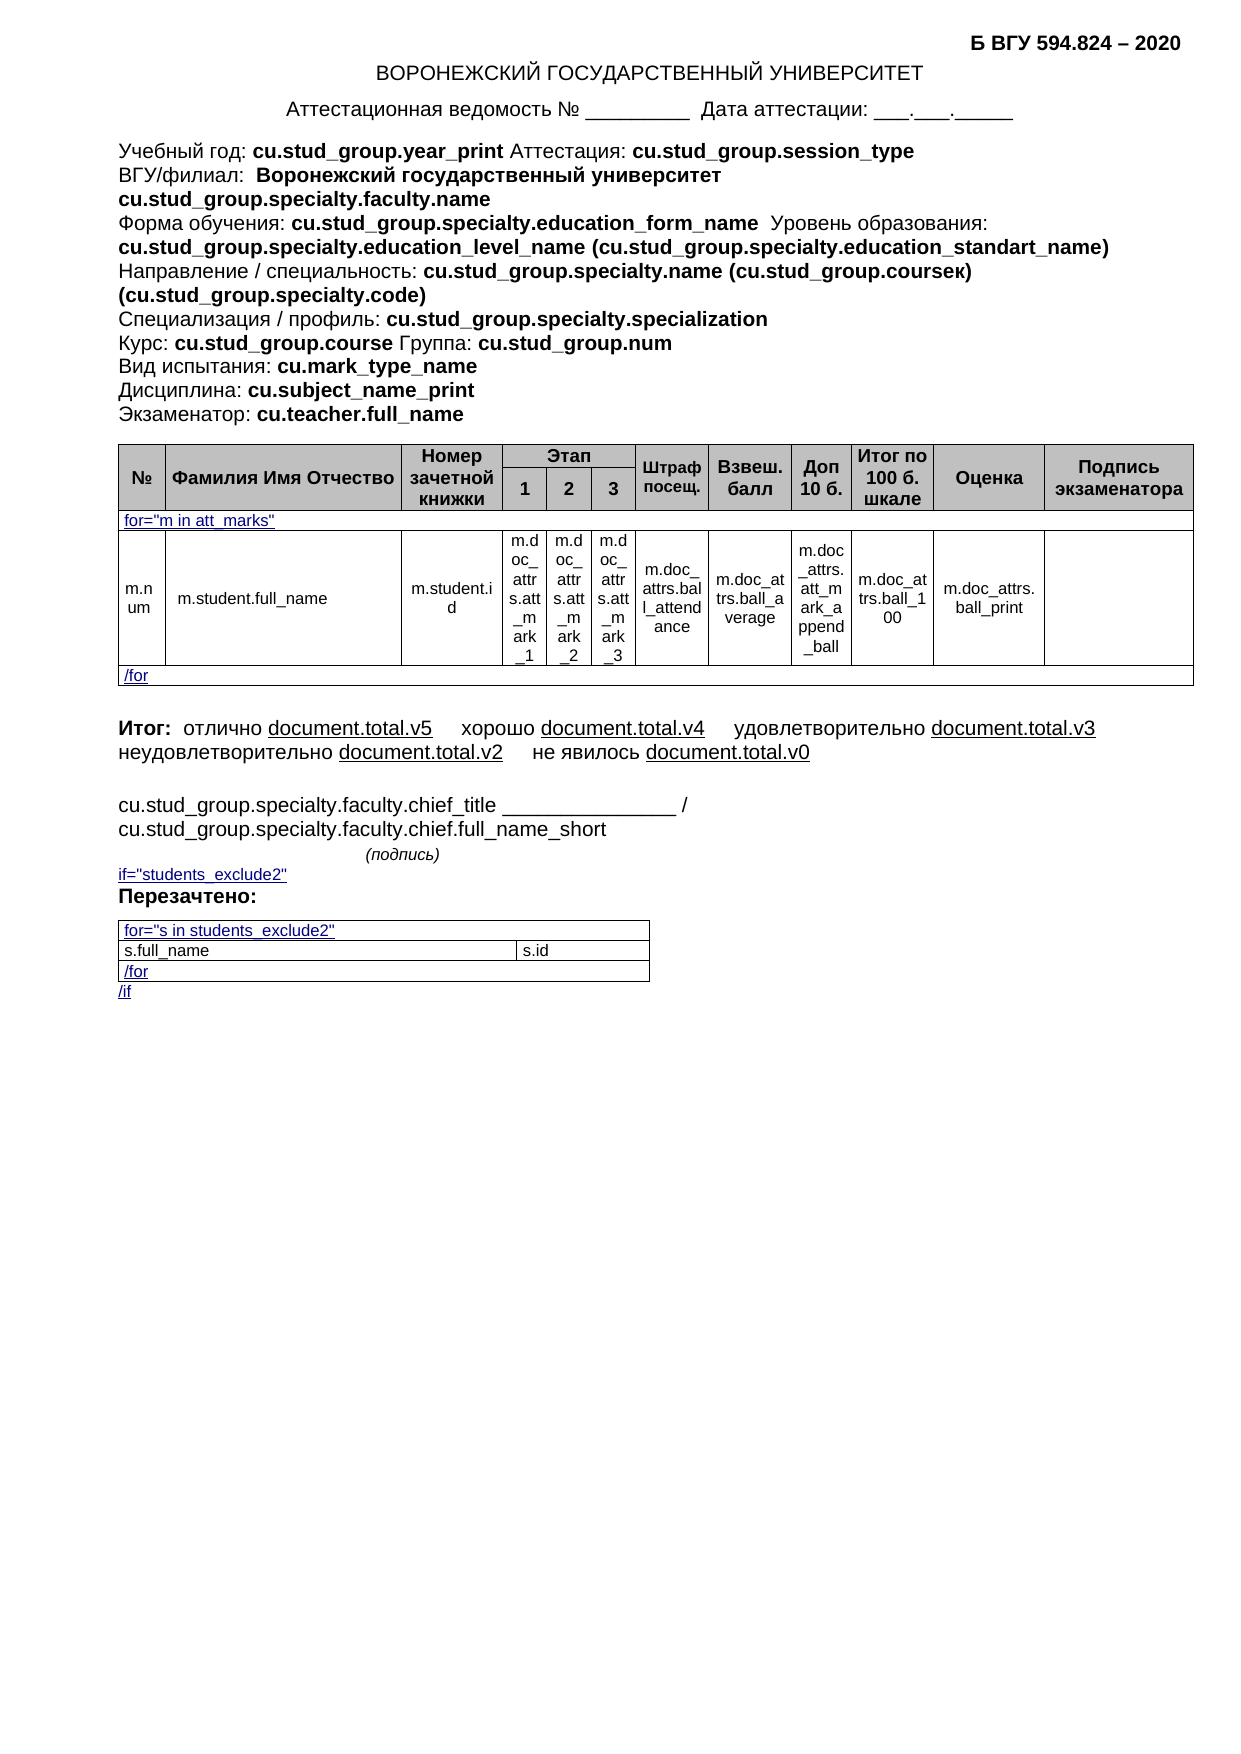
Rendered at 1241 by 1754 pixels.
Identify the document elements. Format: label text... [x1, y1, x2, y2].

table_header Оценка [934, 445, 1044, 510]
text Направление / специальность: cu.stud_group.specialty.name (cu.stud_group.courseк) (cu.stud_group.specialty.code) [118, 258, 1181, 306]
text /if [118, 982, 1181, 1001]
text ВГУ/филиал: Воронежский государственный университет [118, 163, 1181, 187]
table_cell /for [119, 961, 649, 981]
table_header Взвеш. балл [709, 445, 791, 510]
table_cell /for [119, 666, 1193, 685]
table_cell m.doc_attrs.ball_average [709, 531, 791, 665]
table_cell [1045, 531, 1193, 665]
text Специализация / профиль: cu.stud_group.specialty.specialization [118, 306, 1181, 330]
table_header № [119, 445, 165, 510]
table_header Этап [503, 445, 635, 467]
text (подпись) [192, 841, 1181, 865]
text Вид испытания: cu.mark_type_name [118, 354, 1181, 378]
table_header Штраф посещ. [636, 445, 708, 510]
table_header Доп 10 б. [792, 445, 851, 510]
text Курс: cu.stud_group.course Группа: cu.stud_group.num [118, 330, 1181, 354]
table_cell m.doc_attrs.att_mark_append_ball [792, 531, 851, 665]
table_header for="s in students_exclude2" [119, 921, 649, 940]
text Аттестационная ведомость № _________ Дата аттестации: ___.___._____ [118, 97, 1181, 121]
text cu.stud_group.specialty.faculty.chief_title _______________ / cu.stud_group.specialty.faculty.chief.full_name_short [118, 793, 1181, 841]
text Форма обучения: cu.stud_group.specialty.education_form_name Уровень образования: cu.stud_group.specialty.education_level_name (cu.stud_group.specialty.education_standart_name) [118, 211, 1181, 258]
table_header Фамилия Имя Отчество [166, 445, 401, 510]
table_cell m.doc_attrs.ball_100 [852, 531, 933, 665]
text ВОРОНЕЖСКИЙ ГОСУДАРСТВЕННЫЙ УНИВЕРСИТЕТ [118, 61, 1181, 85]
text Экзаменатор: cu.teacher.full_name [118, 402, 1181, 426]
table_cell m.num [119, 531, 165, 665]
table_cell m.doc_attrs.att_mark_2 [547, 531, 591, 665]
table_cell 2 [547, 468, 591, 510]
table_cell for="m in att_marks" [119, 511, 1193, 530]
table_cell m.doc_attrs.ball_print [934, 531, 1044, 665]
table_cell m.student.id [402, 531, 502, 665]
text Перезачтено: [118, 884, 1181, 908]
text cu.stud_group.specialty.faculty.name [118, 187, 1181, 211]
table_cell s.full_name [119, 941, 516, 960]
table_cell m.doc_attrs.ball_attendance [636, 531, 708, 665]
text Дисциплина: cu.subject_name_print [118, 378, 1181, 402]
table_cell 1 [503, 468, 546, 510]
table_cell m.doc_attrs.att_mark_1 [503, 531, 546, 665]
table_cell 3 [592, 468, 635, 510]
table_header Итог по 100 б. шкале [852, 445, 933, 510]
table_cell s.id [517, 941, 649, 960]
table_cell m.doc_attrs.att_mark_3 [592, 531, 635, 665]
table_header Подпись экзаменатора [1045, 445, 1193, 510]
text Итог: отлично document.total.v5 хорошо document.total.v4 удовлетворительно document.total.v3 неудовлетворительно document.total.v2 не явилось document.total.v0 [118, 716, 1181, 764]
text if="students_exclude2" [118, 865, 1181, 884]
text Учебный год: cu.stud_group.year_print Аттестация: cu.stud_group.session_type [118, 139, 1181, 163]
table_cell m.student.full_name [166, 531, 401, 665]
table_header Номер зачетной книжки [402, 445, 502, 510]
